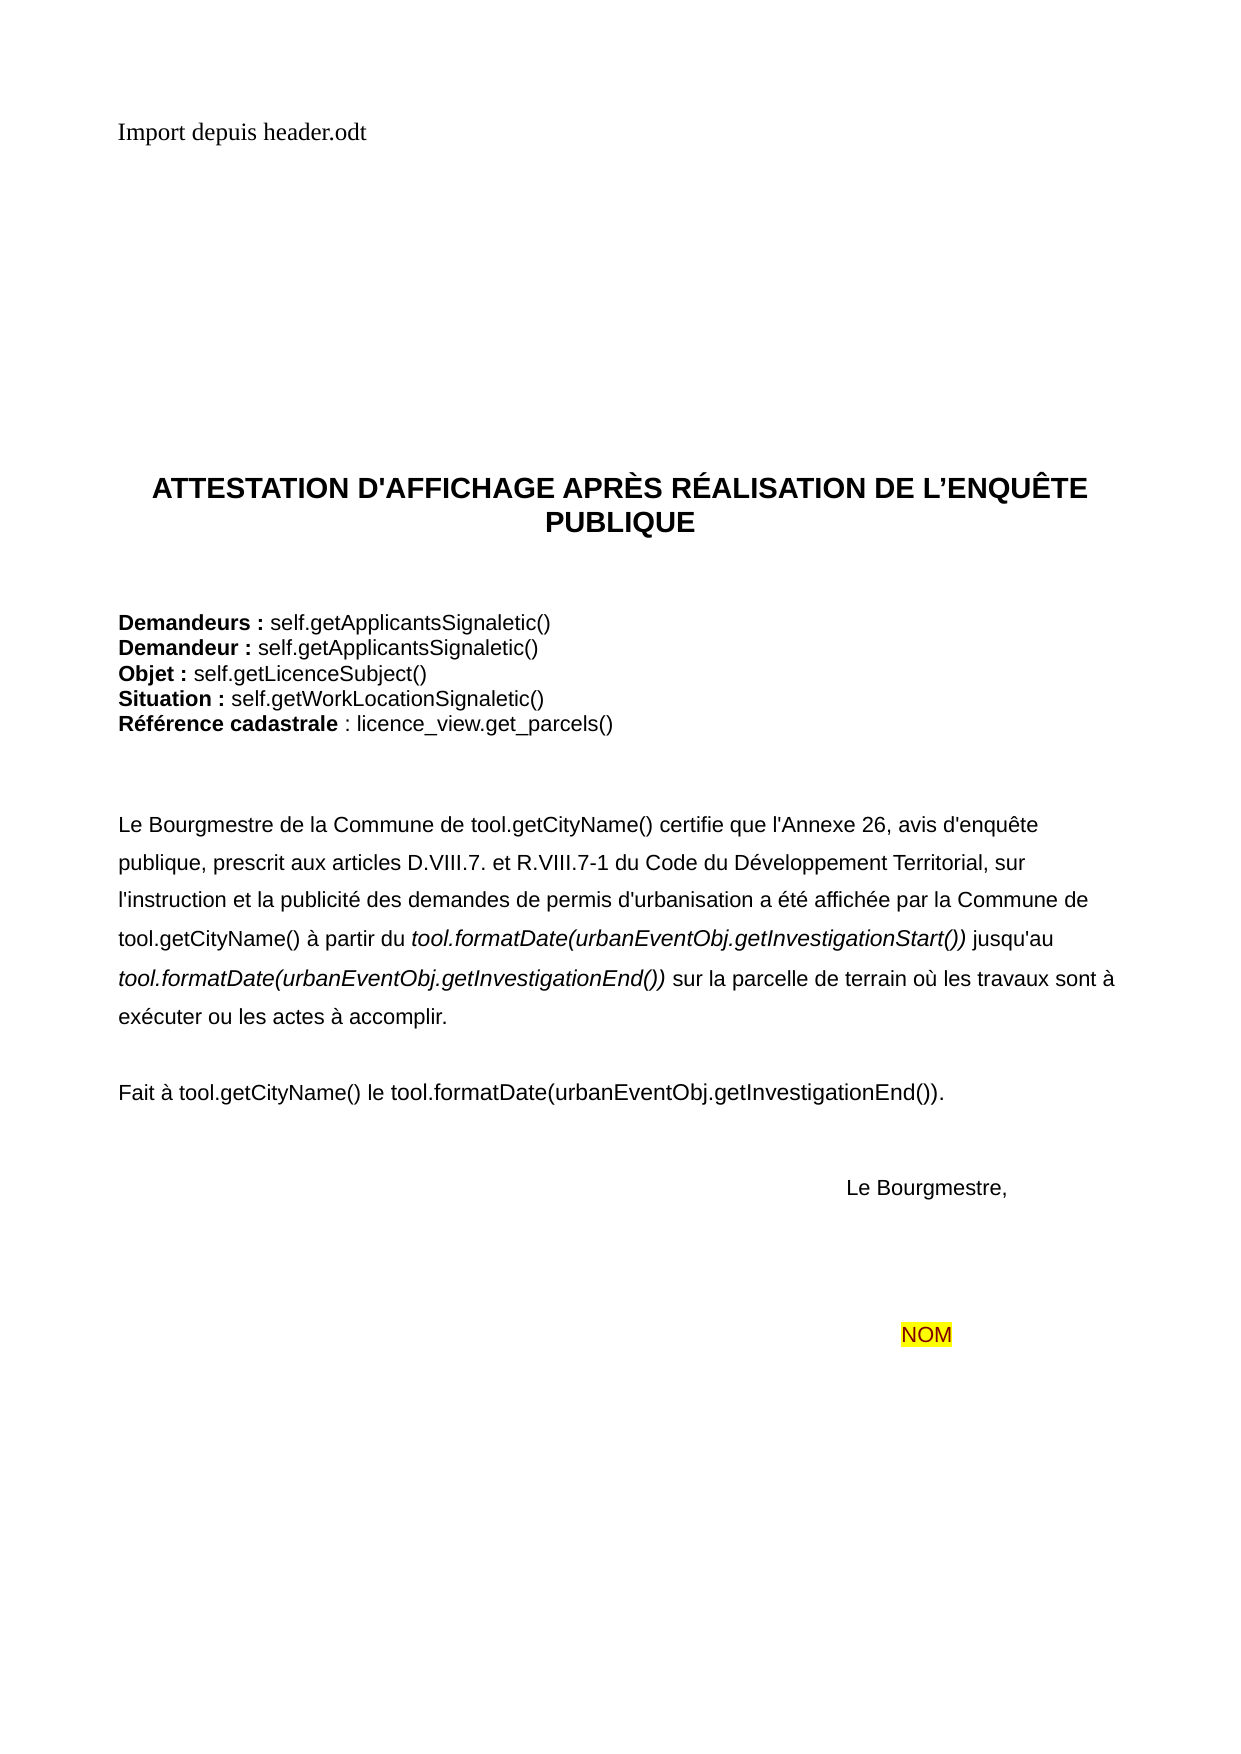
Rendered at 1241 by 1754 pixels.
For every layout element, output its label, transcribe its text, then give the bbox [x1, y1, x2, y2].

table_cell NOM [731, 1316, 1122, 1352]
text Situation : self.getWorkLocationSignaletic() [118, 686, 1122, 711]
title Attestation d'affichage APRÈS RÉALISATION DE L’ENQUÊTE PUBLIQUE [118, 471, 1122, 538]
table_cell [731, 1243, 1122, 1279]
text Objet : self.getLicenceSubject() [118, 661, 1122, 686]
text Demandeur : self.getApplicantsSignaletic() [118, 635, 1122, 661]
table_cell [731, 1279, 1122, 1316]
table_header Le Bourgmestre, [731, 1169, 1122, 1206]
text Référence cadastrale : licence_view.get_parcels() [118, 711, 1122, 736]
text Demandeurs : self.getApplicantsSignaletic() [118, 610, 1122, 635]
table_cell [731, 1206, 1122, 1242]
text Le Bourgmestre de la Commune de tool.getCityName() certifie que l'Annexe 26, avis d'enquête publique, prescrit aux articles D.VIII.7. et R.VIII.7-1 du Code du Développement Territorial, sur l'instruction et la publicité des demandes de permis d'urbanisation a été affichée par la Commune de tool.getCityName() à partir du tool.formatDate(urbanEventObj.getInvestigationStart()) jusqu'au tool.formatDate(urbanEventObj.getInvestigationEnd()) sur la parcelle de terrain où les travaux sont à exécuter ou les actes à accomplir. [118, 812, 1122, 1029]
text Fait à tool.getCityName() le tool.formatDate(urbanEventObj.getInvestigationEnd()). [118, 1079, 1122, 1106]
text Import depuis header.odt [117, 117, 538, 146]
